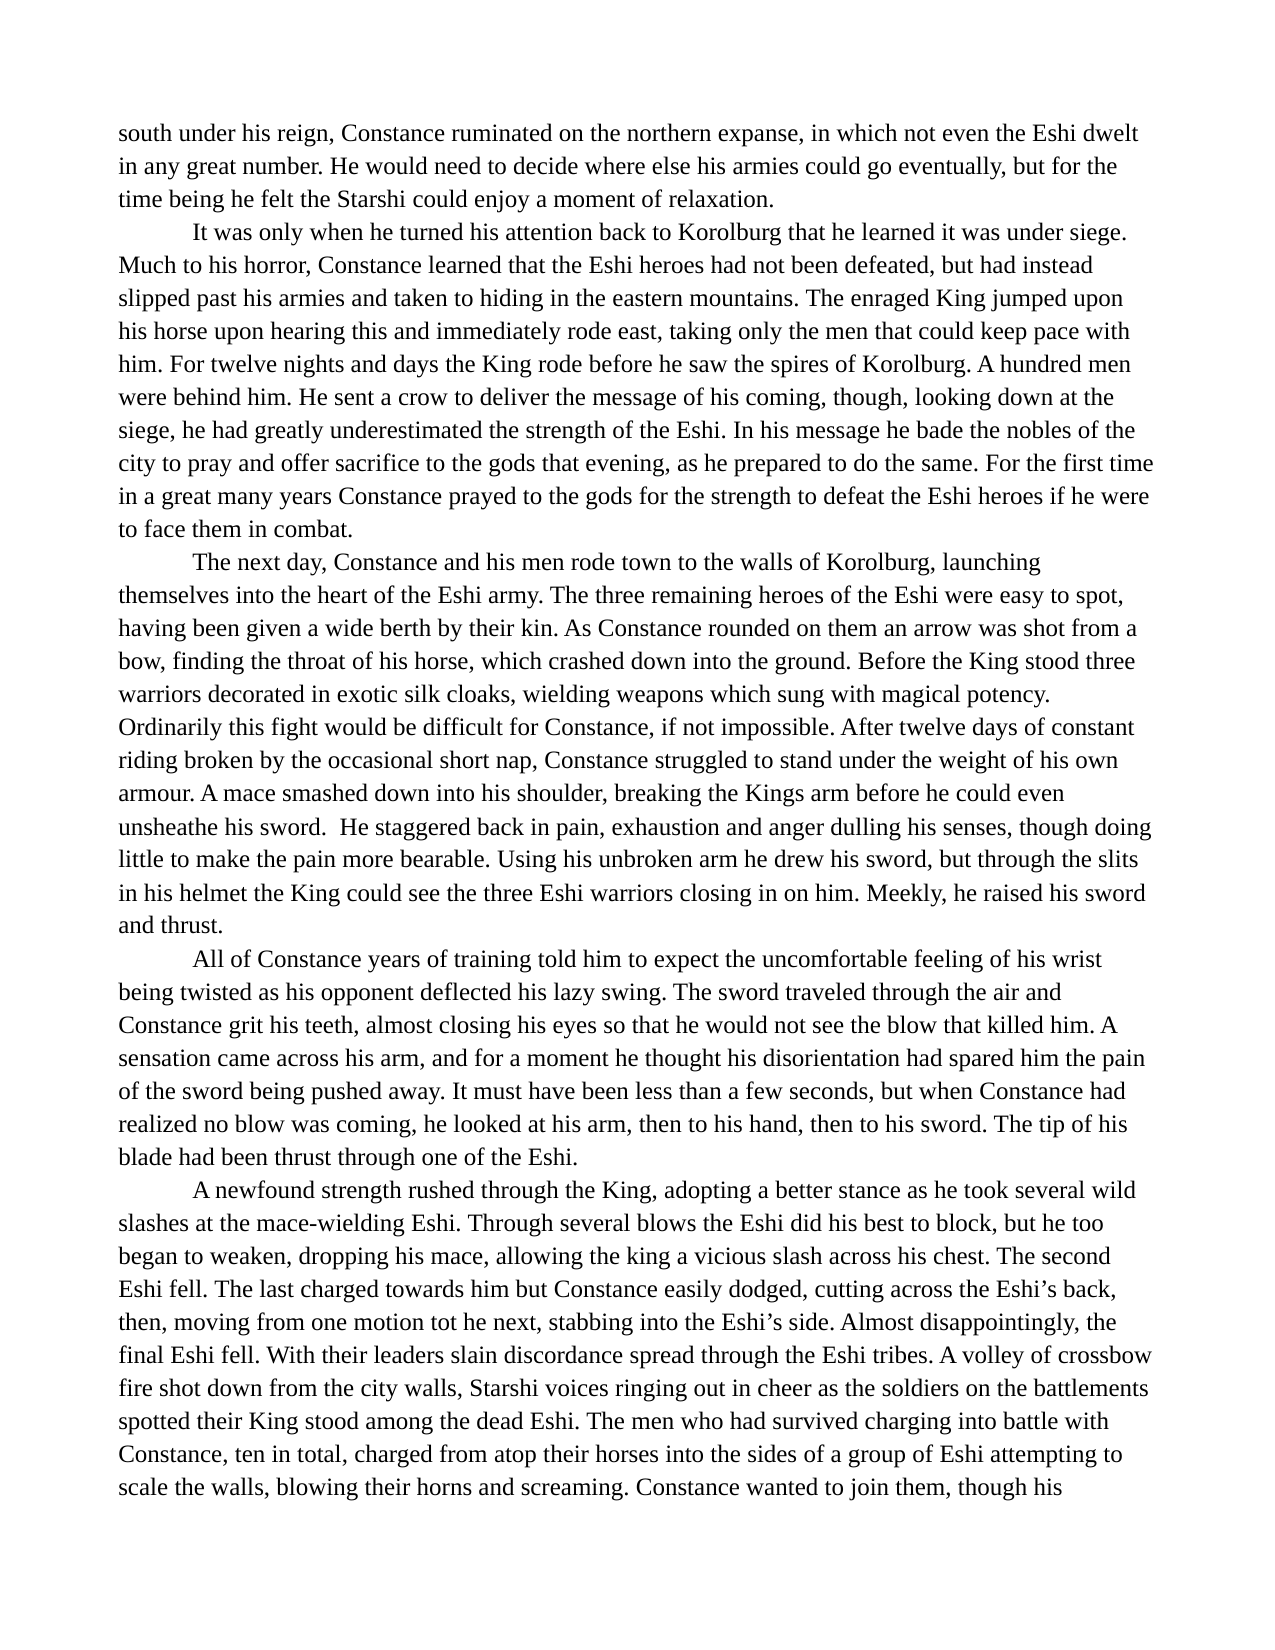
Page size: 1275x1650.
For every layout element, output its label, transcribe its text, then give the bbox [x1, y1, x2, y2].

text The next day, Constance and his men rode town to the walls of Korolburg, launching themselves into the heart of the Eshi army. The three remaining heroes of the Eshi were easy to spot, having been given a wide berth by their kin. As Constance rounded on them an arrow was shot from a bow, finding the throat of his horse, which crashed down into the ground. Before the King stood three warriors decorated in exotic silk cloaks, wielding weapons which sung with magical potency. Ordinarily this fight would be difficult for Constance, if not impossible. After twelve days of constant riding broken by the occasional short nap, Constance struggled to stand under the weight of his own armour. A mace smashed down into his shoulder, breaking the Kings arm before he could even unsheathe his sword. He staggered back in pain, exhaustion and anger dulling his senses, though doing little to make the pain more bearable. Using his unbroken arm he drew his sword, but through the slits in his helmet the King could see the three Eshi warriors closing in on him. Meekly, he raised his sword and thrust. [118, 547, 1157, 939]
text south under his reign, Constance ruminated on the northern expanse, in which not even the Eshi dwelt in any great number. He would need to decide where else his armies could go eventually, but for the time being he felt the Starshi could enjoy a moment of relaxation. [118, 118, 1157, 213]
text All of Constance years of training told him to expect the uncomfortable feeling of his wrist being twisted as his opponent deflected his lazy swing. The sword traveled through the air and Constance grit his teeth, almost closing his eyes so that he would not see the blow that killed him. A sensation came across his arm, and for a moment he thought his disorientation had spared him the pain of the sword being pushed away. It must have been less than a few seconds, but when Constance had realized no blow was coming, he looked at his arm, then to his hand, then to his sword. The tip of his blade had been thrust through one of the Eshi. [118, 944, 1157, 1171]
text A newfound strength rushed through the King, adopting a better stance as he took several wild slashes at the mace-wielding Eshi. Through several blows the Eshi did his best to block, but he too began to weaken, dropping his mace, allowing the king a vicious slash across his chest. The second Eshi fell. The last charged towards him but Constance easily dodged, cutting across the Eshi’s back, then, moving from one motion tot he next, stabbing into the Eshi’s side. Almost disappointingly, the final Eshi fell. With their leaders slain discordance spread through the Eshi tribes. A volley of crossbow fire shot down from the city walls, Starshi voices ringing out in cheer as the soldiers on the battlements spotted their King stood among the dead Eshi. The men who had survived charging into battle with Constance, ten in total, charged from atop their horses into the sides of a group of Eshi attempting to scale the walls, blowing their horns and screaming. Constance wanted to join them, though his [118, 1175, 1157, 1501]
text It was only when he turned his attention back to Korolburg that he learned it was under siege. Much to his horror, Constance learned that the Eshi heroes had not been defeated, but had instead slipped past his armies and taken to hiding in the eastern mountains. The enraged King jumped upon his horse upon hearing this and immediately rode east, taking only the men that could keep pace with him. For twelve nights and days the King rode before he saw the spires of Korolburg. A hundred men were behind him. He sent a crow to deliver the message of his coming, though, looking down at the siege, he had greatly underestimated the strength of the Eshi. In his message he bade the nobles of the city to pray and offer sacrifice to the gods that evening, as he prepared to do the same. For the first time in a great many years Constance prayed to the gods for the strength to defeat the Eshi heroes if he were to face them in combat. [118, 217, 1157, 543]
